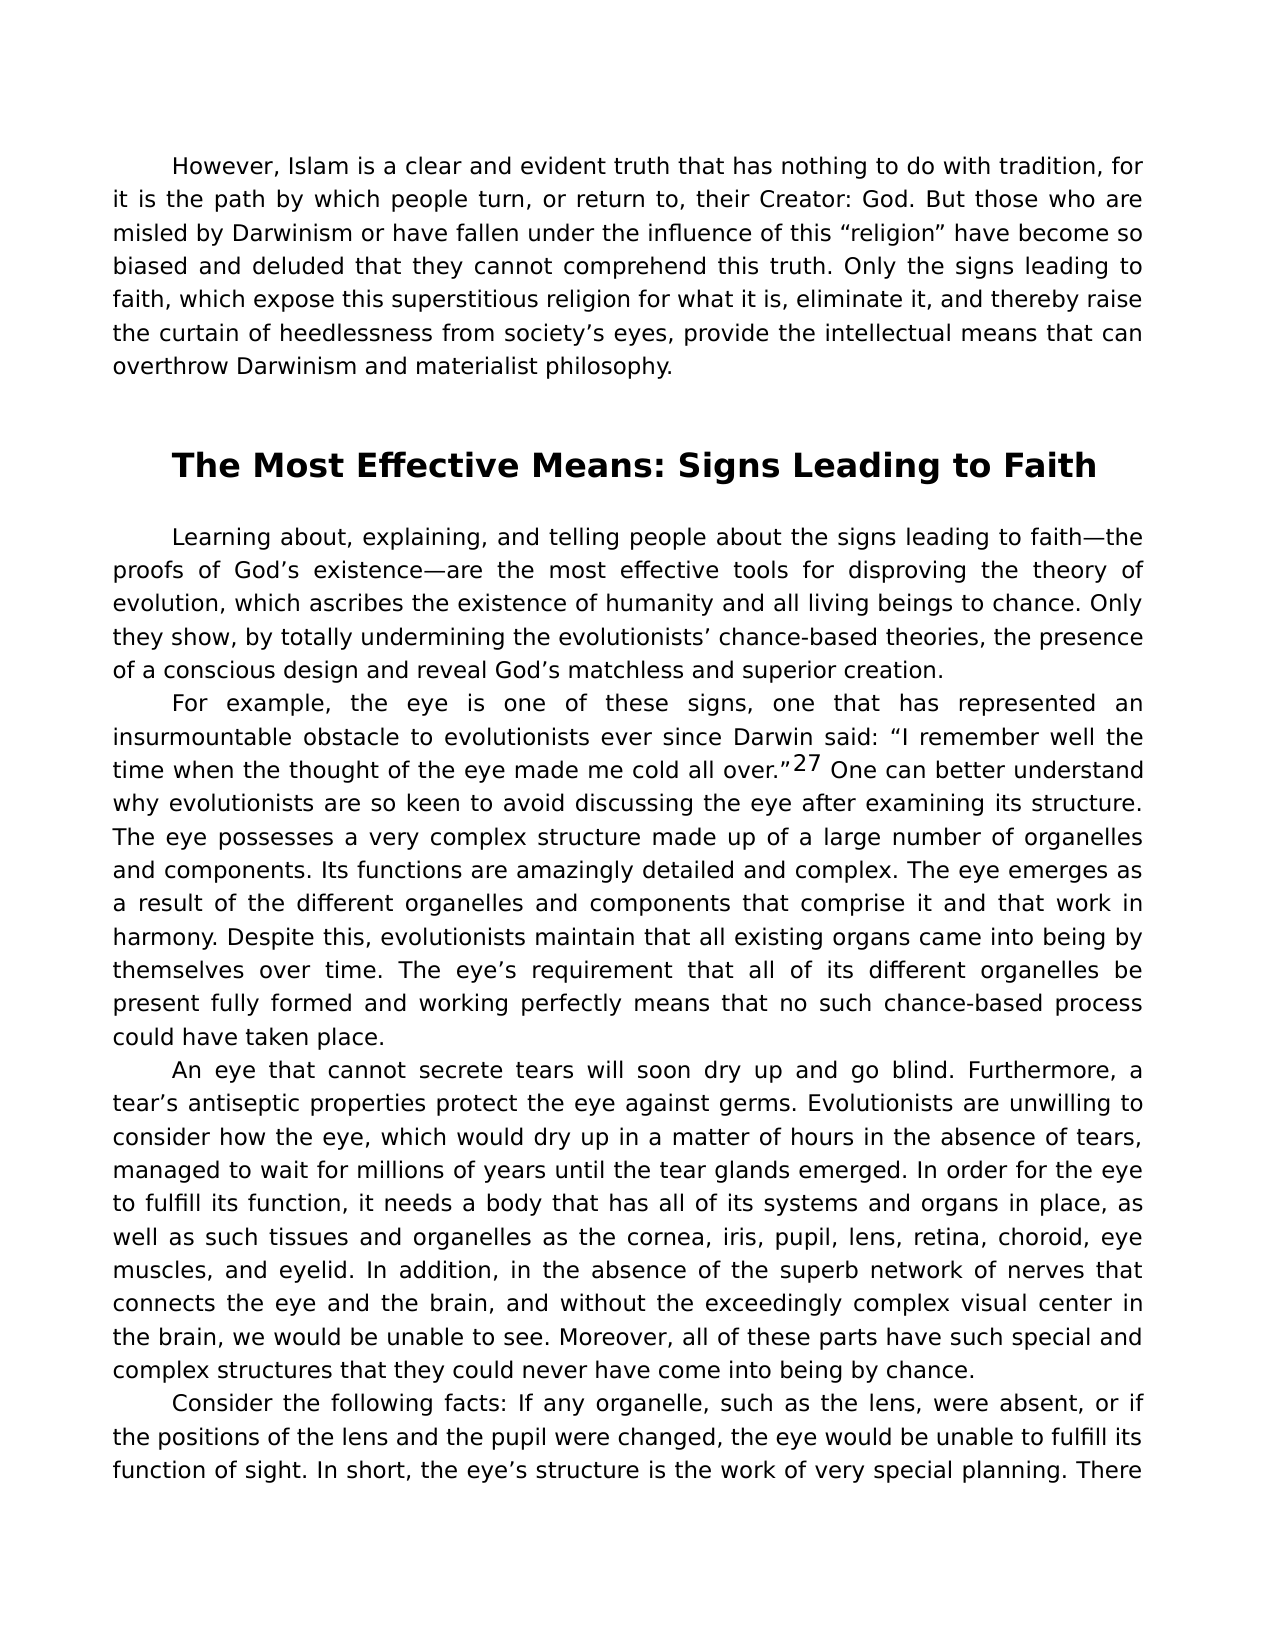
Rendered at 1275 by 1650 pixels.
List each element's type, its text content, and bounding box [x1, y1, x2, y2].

text For example, the eye is one of these signs, one that has represented an insurmountable obstacle to evolutionists ever since Darwin said: “I remember well the time when the thought of the eye made me cold all over.”27 One can better understand why evolutionists are so keen to avoid discussing the eye after examining its structure. The eye possesses a very complex structure made up of a large number of organelles and components. Its functions are amazingly detailed and complex. The eye emerges as a result of the different organelles and components that comprise it and that work in harmony. Despite this, evolutionists maintain that all existing organs came into being by themselves over time. The eye’s requirement that all of its different organelles be present fully formed and working perfectly means that no such chance-based process could have taken place. [112, 685, 1145, 1052]
text However, Islam is a clear and evident truth that has nothing to do with tradition, for it is the path by which people turn, or return to, their Creator: God. But those who are misled by Darwinism or have fallen under the influence of this “religion” have become so biased and deluded that they cannot comprehend this truth. Only the signs leading to faith, which expose this superstitious religion for what it is, eliminate it, and thereby raise the curtain of heedlessness from society’s eyes, provide the intellectual means that can overthrow Darwinism and materialist philosophy. [112, 148, 1145, 381]
text The Most Effective Means: Signs Leading to Faith [112, 448, 1145, 485]
text An eye that cannot secrete tears will soon dry up and go blind. Furthermore, a tear’s antiseptic properties protect the eye against germs. Evolutionists are unwilling to consider how the eye, which would dry up in a matter of hours in the absence of tears, managed to wait for millions of years until the tear glands emerged. In order for the eye to fulfill its function, it needs a body that has all of its systems and organs in place, as well as such tissues and organelles as the cornea, iris, pupil, lens, retina, choroid, eye muscles, and eyelid. In addition, in the absence of the superb network of nerves that connects the eye and the brain, and without the exceedingly complex visual center in the brain, we would be unable to see. Moreover, all of these parts have such special and complex structures that they could never have come into being by chance. [112, 1052, 1145, 1385]
text Consider the following facts: If any organelle, such as the lens, were absent, or if the positions of the lens and the pupil were changed, the eye would be unable to fulfill its function of sight. In short, the eye’s structure is the work of very special planning. There [112, 1385, 1145, 1485]
text Learning about, explaining, and telling people about the signs leading to faith—the proofs of God’s existence—are the most effective tools for disproving the theory of evolution, which ascribes the existence of humanity and all living beings to chance. Only they show, by totally undermining the evolutionists’ chance-based theories, the presence of a conscious design and reveal God’s matchless and superior creation. [112, 518, 1145, 685]
